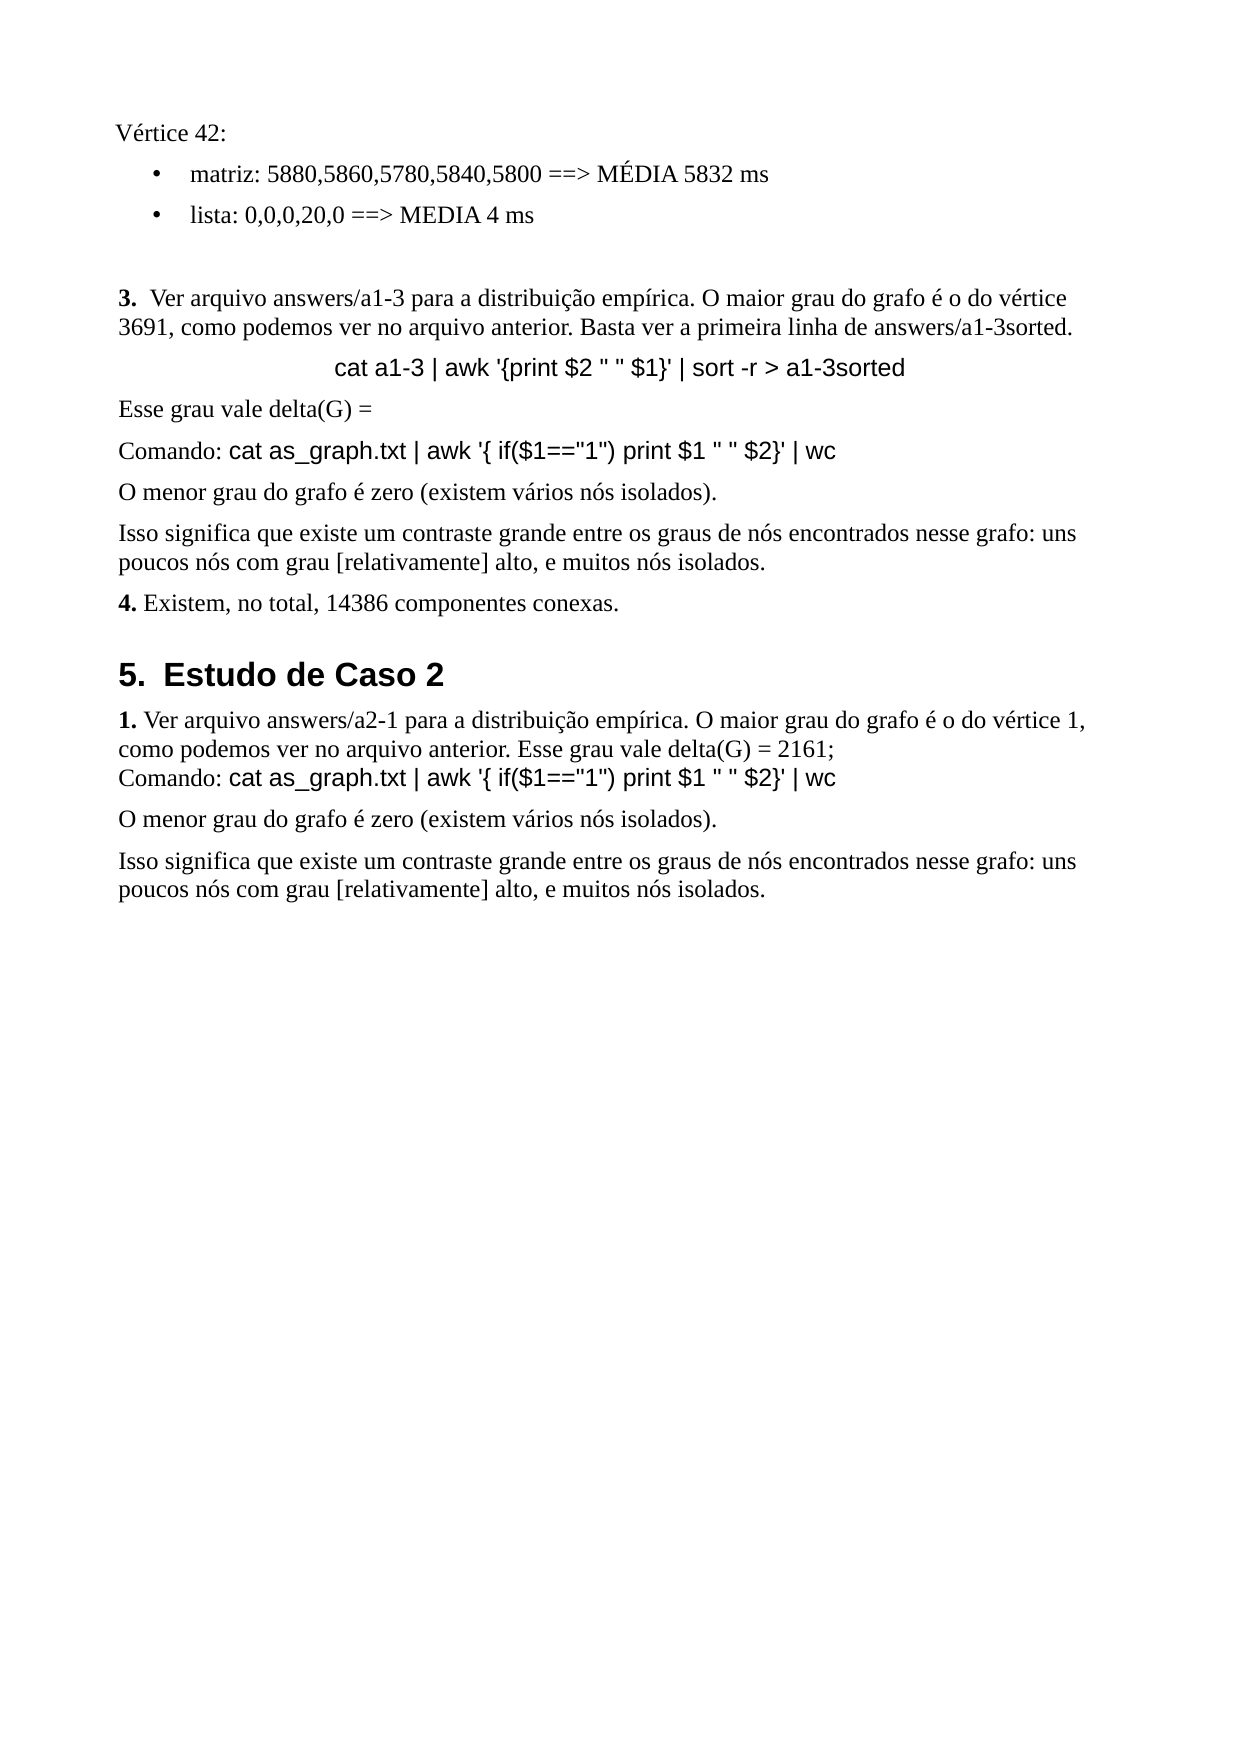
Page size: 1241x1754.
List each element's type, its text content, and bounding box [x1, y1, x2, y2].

list matriz: 5880,5860,5780,5840,5800 ==> MÉDIA 5832 ms [152, 159, 1122, 188]
text 4. Existem, no total, 14386 componentes conexas. [118, 588, 1122, 617]
text Isso significa que existe um contraste grande entre os graus de nós encontrados nesse grafo: uns poucos nós com grau [relativamente] alto, e muitos nós isolados. [118, 518, 1122, 576]
subtitle Estudo de Caso 2 [118, 654, 1122, 693]
text Vértice 42: [115, 118, 1122, 147]
text Isso significa que existe um contraste grande entre os graus de nós encontrados nesse grafo: uns poucos nós com grau [relativamente] alto, e muitos nós isolados. [118, 846, 1122, 903]
list lista: 0,0,0,20,0 ==> MEDIA 4 ms [152, 201, 1122, 229]
text O menor grau do grafo é zero (existem vários nós isolados). [118, 477, 1122, 506]
text Comando: cat as_graph.txt | awk '{ if($1=="1") print $1 " " $2}' | wc [118, 436, 1122, 464]
text O menor grau do grafo é zero (existem vários nós isolados). [118, 804, 1122, 833]
text Comando: cat as_graph.txt | awk '{ if($1=="1") print $1 " " $2}' | wc [118, 763, 1122, 792]
text 1. Ver arquivo answers/a2-1 para a distribuição empírica. O maior grau do grafo é o do vértice 1, como podemos ver no arquivo anterior. Esse grau vale delta(G) = 2161; [118, 706, 1122, 763]
text cat a1-3 | awk '{print $2 " " $1}' | sort -r > a1-3sorted [118, 353, 1122, 382]
text Esse grau vale delta(G) = [118, 394, 1122, 423]
text 3. Ver arquivo answers/a1-3 para a distribuição empírica. O maior grau do grafo é o do vértice 3691, como podemos ver no arquivo anterior. Basta ver a primeira linha de answers/a1-3sorted. [118, 283, 1122, 341]
